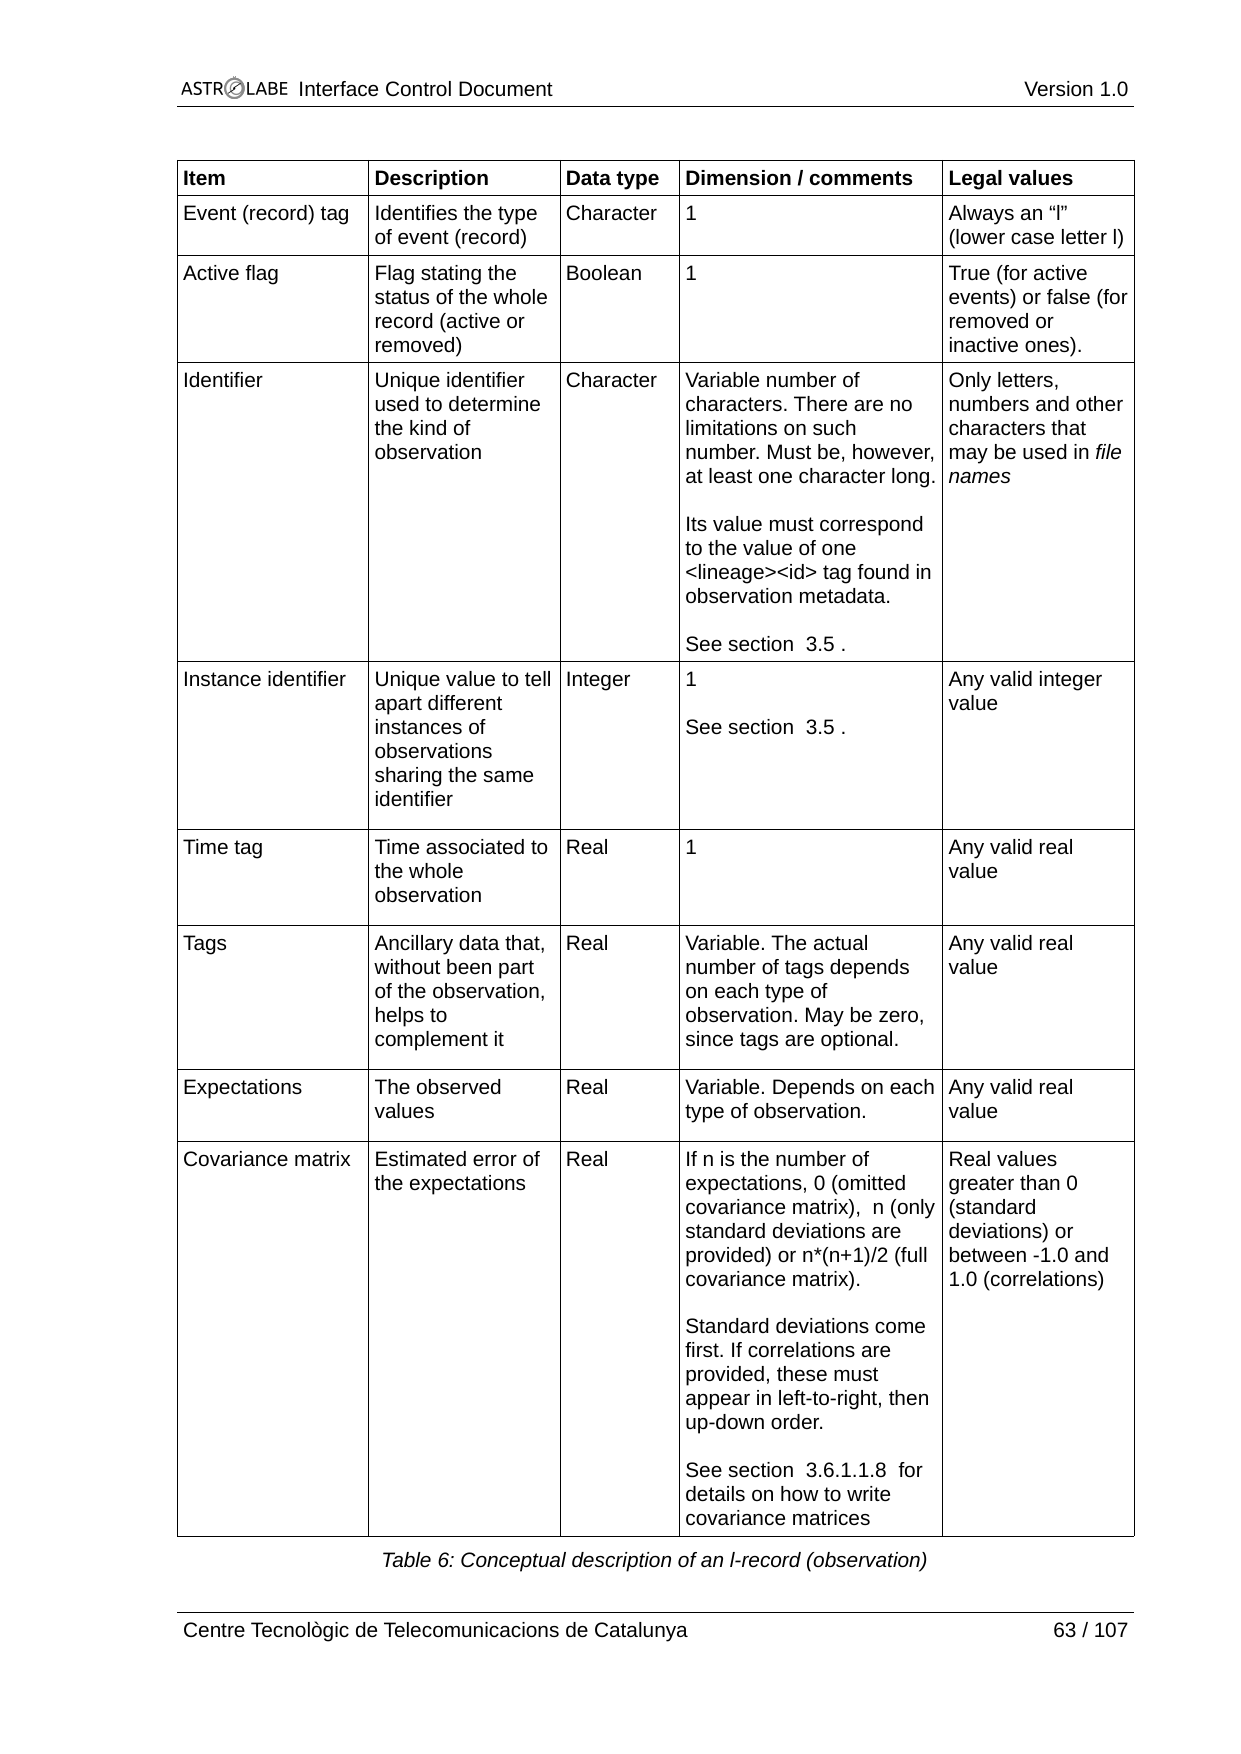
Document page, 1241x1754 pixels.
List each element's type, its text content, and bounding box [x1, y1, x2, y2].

table_cell 1 [680, 256, 942, 362]
table_cell If n is the number of expectations, 0 (omitted covariance matrix), n (only standard deviations are provided) or n*(n+1)/2 (full covariance matrix). Standard deviations come first. If correlations are provided, these must appear in left-to-right, then up-down order. See section 3.6.1.1.8 for details on how to write covariance matrices [680, 1142, 942, 1536]
table_cell Identifies the type of event (record) [369, 196, 560, 255]
table_cell Character [561, 196, 679, 255]
table_cell Event (record) tag [178, 196, 368, 255]
table_header Data type [561, 161, 679, 195]
table_cell Real [561, 830, 679, 925]
table_cell Real values greater than 0 (standard deviations) or between -1.0 and 1.0 (correlations) [943, 1142, 1134, 1536]
table_cell Variable. Depends on each type of observation. [680, 1070, 942, 1141]
table_cell Only letters, numbers and other characters that may be used in file names [943, 363, 1134, 661]
table_cell Flag stating the status of the whole record (active or removed) [369, 256, 560, 362]
table_cell Real [561, 1070, 679, 1141]
table_cell Variable number of characters. There are no limitations on such number. Must be, however, at least one character long. Its value must correspond to the value of one <lineage><id> tag found in observation metadata. See section 3.5. [680, 363, 942, 661]
table_cell Always an “l” (lower case letter l) [943, 196, 1134, 255]
table_header Description [369, 161, 560, 195]
table_cell The observed values [369, 1070, 560, 1141]
table_cell Active flag [178, 256, 368, 362]
table_header Item [178, 161, 368, 195]
table_cell Identifier [178, 363, 368, 661]
table_header Legal values [943, 161, 1134, 195]
table_cell Tags [178, 926, 368, 1069]
table_cell Time associated to the whole observation [369, 830, 560, 925]
table_cell Expectations [178, 1070, 368, 1141]
text Table 6: Conceptual description of an l-record (observation) [177, 1548, 1134, 1572]
table_cell 1 See section 3.5. [680, 662, 942, 829]
table_cell 1 [680, 196, 942, 255]
table_cell Any valid real value [943, 1070, 1134, 1141]
table_cell True (for active events) or false (for removed or inactive ones). [943, 256, 1134, 362]
table_cell Instance identifier [178, 662, 368, 829]
table_cell 1 [680, 830, 942, 925]
table_cell Unique identifier used to determine the kind of observation [369, 363, 560, 661]
table_cell Any valid real value [943, 830, 1134, 925]
table_cell Character [561, 363, 679, 661]
table_cell Time tag [178, 830, 368, 925]
table_cell Variable. The actual number of tags depends on each type of observation. May be zero, since tags are optional. [680, 926, 942, 1069]
table_cell Real [561, 926, 679, 1069]
table_cell Any valid integer value [943, 662, 1134, 829]
table_header Dimension / comments [680, 161, 942, 195]
table_cell Integer [561, 662, 679, 829]
table_cell Covariance matrix [178, 1142, 368, 1536]
table_cell Unique value to tell apart different instances of observations sharing the same identifier [369, 662, 560, 829]
table_cell Boolean [561, 256, 679, 362]
table_cell Estimated error of the expectations [369, 1142, 560, 1536]
table_cell Real [561, 1142, 679, 1536]
picture [181, 76, 288, 99]
table_cell Any valid real value [943, 926, 1134, 1069]
table_cell Ancillary data that, without been part of the observation, helps to complement it [369, 926, 560, 1069]
